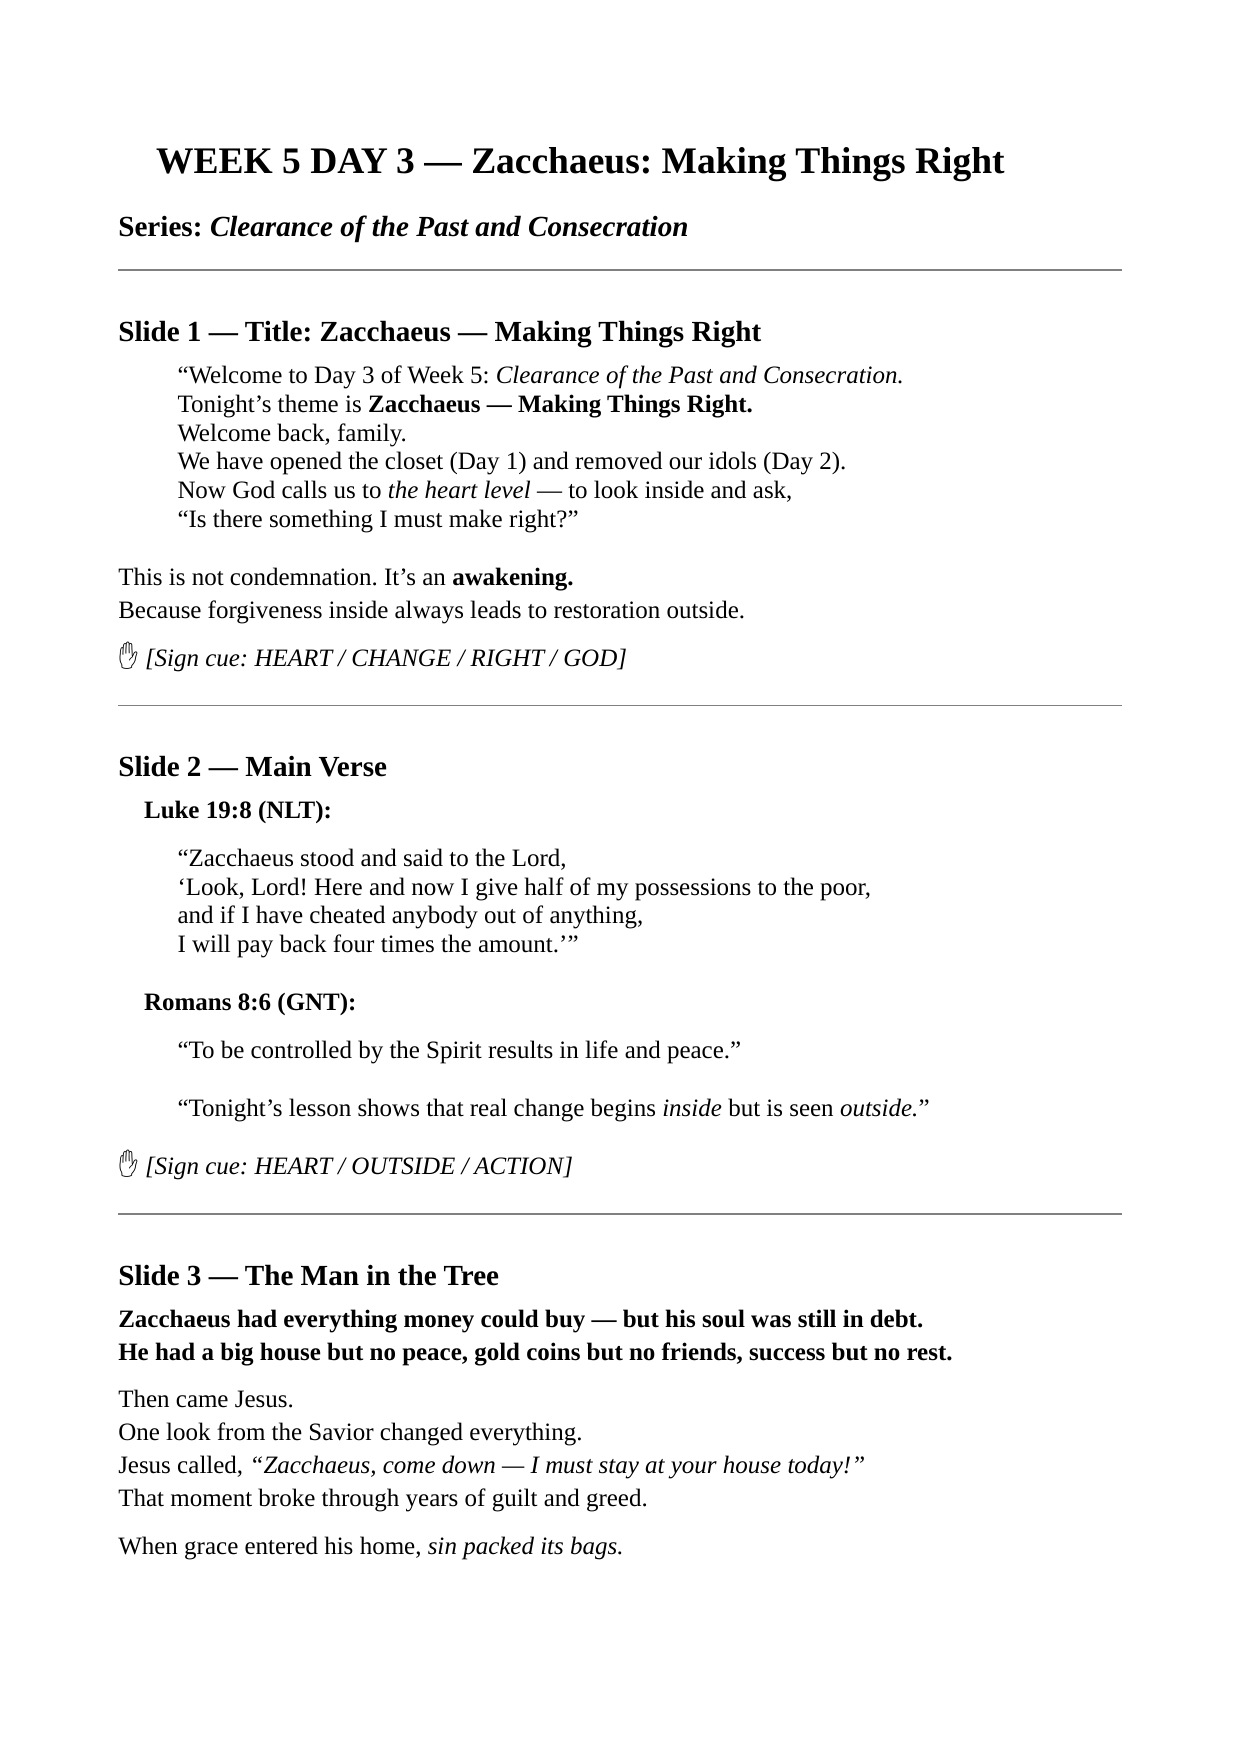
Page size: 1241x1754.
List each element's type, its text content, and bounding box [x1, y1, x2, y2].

subtitle Slide 1 — Title: Zacchaeus — Making Things Right [118, 314, 1122, 348]
subtitle Slide 3 — The Man in the Tree [118, 1258, 1122, 1291]
subtitle Slide 2 — Main Verse [118, 749, 1122, 783]
text Zacchaeus had everything money could buy — but his soul was still in debt. He had a big house but no peace, gold coins but no friends, success but no rest. [118, 1304, 1122, 1366]
text ✋ [Sign cue: HEART / CHANGE / RIGHT / GOD] [118, 643, 1122, 671]
text “Zacchaeus stood and said to the Lord, ‘Look, Lord! Here and now I give half of my possessions to the poor, and if I have cheated anybody out of anything, I will pay back four times the amount.’” [177, 843, 1063, 958]
text 📖 Luke 19:8 (NLT): [118, 795, 1122, 824]
text “Welcome to Day 3 of Week 5: Clearance of the Past and Consecration. Tonight’s theme is Zacchaeus — Making Things Right. Welcome back, family. We have opened the closet (Day 1) and removed our idols (Day 2). Now God calls us to the heart level — to look inside and ask, “Is there something I must make right?” [177, 360, 1063, 533]
text When grace entered his home, sin packed its bags. [118, 1531, 1122, 1560]
text Then came Jesus. One look from the Savior changed everything. Jesus called, “Zacchaeus, come down — I must stay at your house today!” That moment broke through years of guilt and greed. [118, 1384, 1122, 1512]
subtitle 🌿 WEEK 5 DAY 3 — Zacchaeus: Making Things Right [118, 139, 1122, 182]
text “To be controlled by the Spirit results in life and peace.” [177, 1035, 1063, 1064]
text This is not condemnation. It’s an awakening. Because forgiveness inside always leads to restoration outside. [118, 562, 1122, 624]
text ✋ [Sign cue: HEART / OUTSIDE / ACTION] [118, 1151, 1122, 1180]
text “Tonight’s lesson shows that real change begins inside but is seen outside.” [177, 1093, 1063, 1122]
text 📖 Romans 8:6 (GNT): [118, 987, 1122, 1016]
subtitle Series: Clearance of the Past and Consecration [118, 209, 1122, 243]
